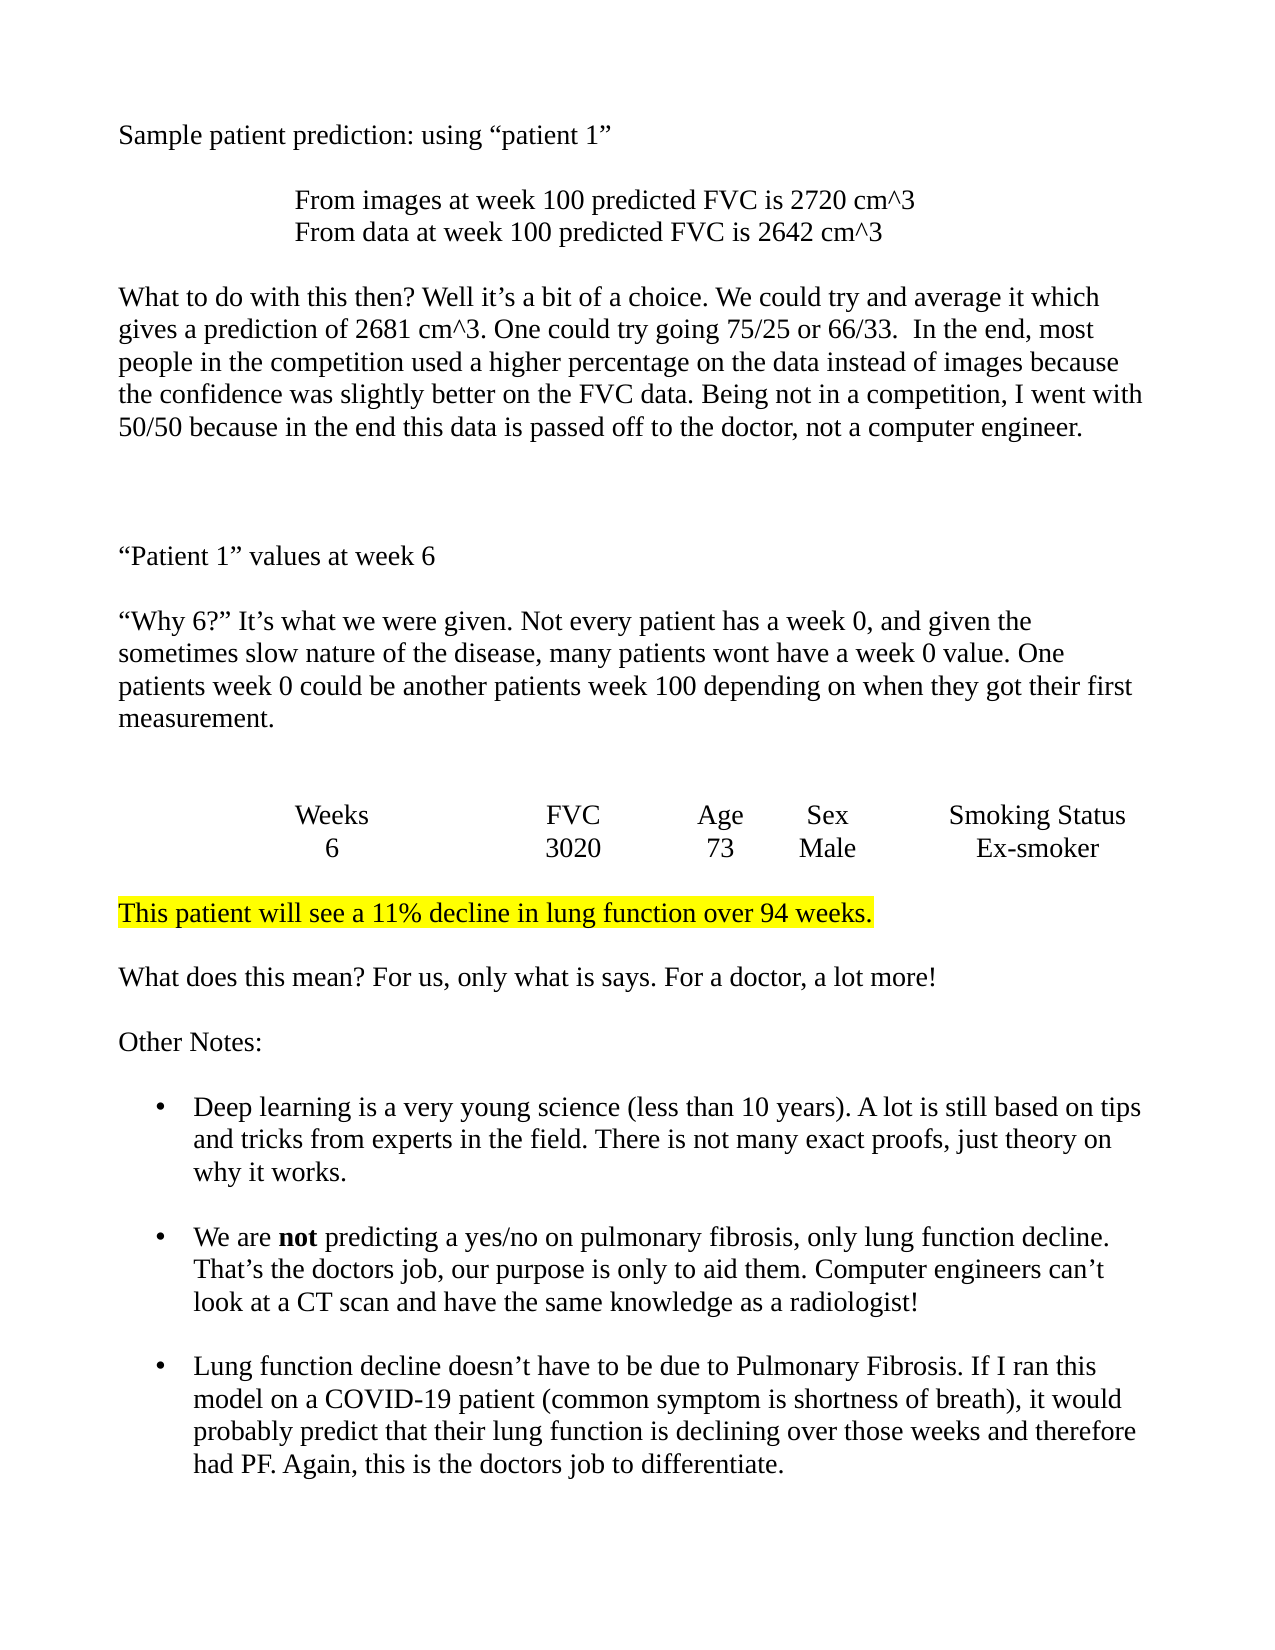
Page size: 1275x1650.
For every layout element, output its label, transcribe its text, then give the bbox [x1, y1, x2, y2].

text From data at week 100 predicted FVC is 2642 cm^3 [118, 215, 1157, 248]
table_cell 6 [169, 831, 494, 863]
list Deep learning is a very young science (less than 10 years). A lot is still based on tips and tricks from experts in the field. There is not many exact proofs, just theory on why it works. [156, 1090, 1157, 1187]
list Lung function decline doesn’t have to be due to Pulmonary Fibrosis. If I ran this model on a COVID-19 patient (common symptom is shortness of breath), it would probably predict that their lung function is declining over those weeks and therefore had PF. Again, this is the doctors job to differentiate. [156, 1349, 1157, 1479]
text Sample patient prediction: using “patient 1” [118, 118, 1157, 151]
table_header Weeks [169, 799, 494, 831]
text What does this mean? For us, only what is says. For a doctor, a lot more! [118, 960, 1157, 993]
table_header Age [652, 799, 788, 831]
table_header Smoking Status [866, 799, 1208, 831]
text From images at week 100 predicted FVC is 2720 cm^3 [118, 183, 1157, 215]
table_cell 3020 [494, 831, 652, 863]
list We are not predicting a yes/no on pulmonary fibrosis, only lung function decline. That’s the doctors job, our purpose is only to aid them. Computer engineers can’t look at a CT scan and have the same knowledge as a radiologist! [156, 1220, 1157, 1317]
text Other Notes: [118, 1025, 1157, 1058]
text This patient will see a 11% decline in lung function over 94 weeks. [118, 896, 1157, 928]
table_header FVC [494, 799, 652, 831]
text “Why 6?” It’s what we were given. Not every patient has a week 0, and given the sometimes slow nature of the disease, many patients wont have a week 0 value. One patients week 0 could be another patients week 100 depending on when they got their first measurement. [118, 604, 1157, 734]
text “Patient 1” values at week 6 [118, 539, 1157, 572]
table_header Sex [788, 799, 866, 831]
table_cell Ex-smoker [866, 831, 1208, 863]
text What to do with this then? Well it’s a bit of a choice. We could try and average it which gives a prediction of 2681 cm^3. One could try going 75/25 or 66/33. In the end, most people in the competition used a higher percentage on the data instead of images because the confidence was slightly better on the FVC data. Being not in a competition, I went with 50/50 because in the end this data is passed off to the doctor, not a computer engineer. [118, 280, 1157, 442]
table_cell 73 [652, 831, 788, 863]
table_cell Male [788, 831, 866, 863]
